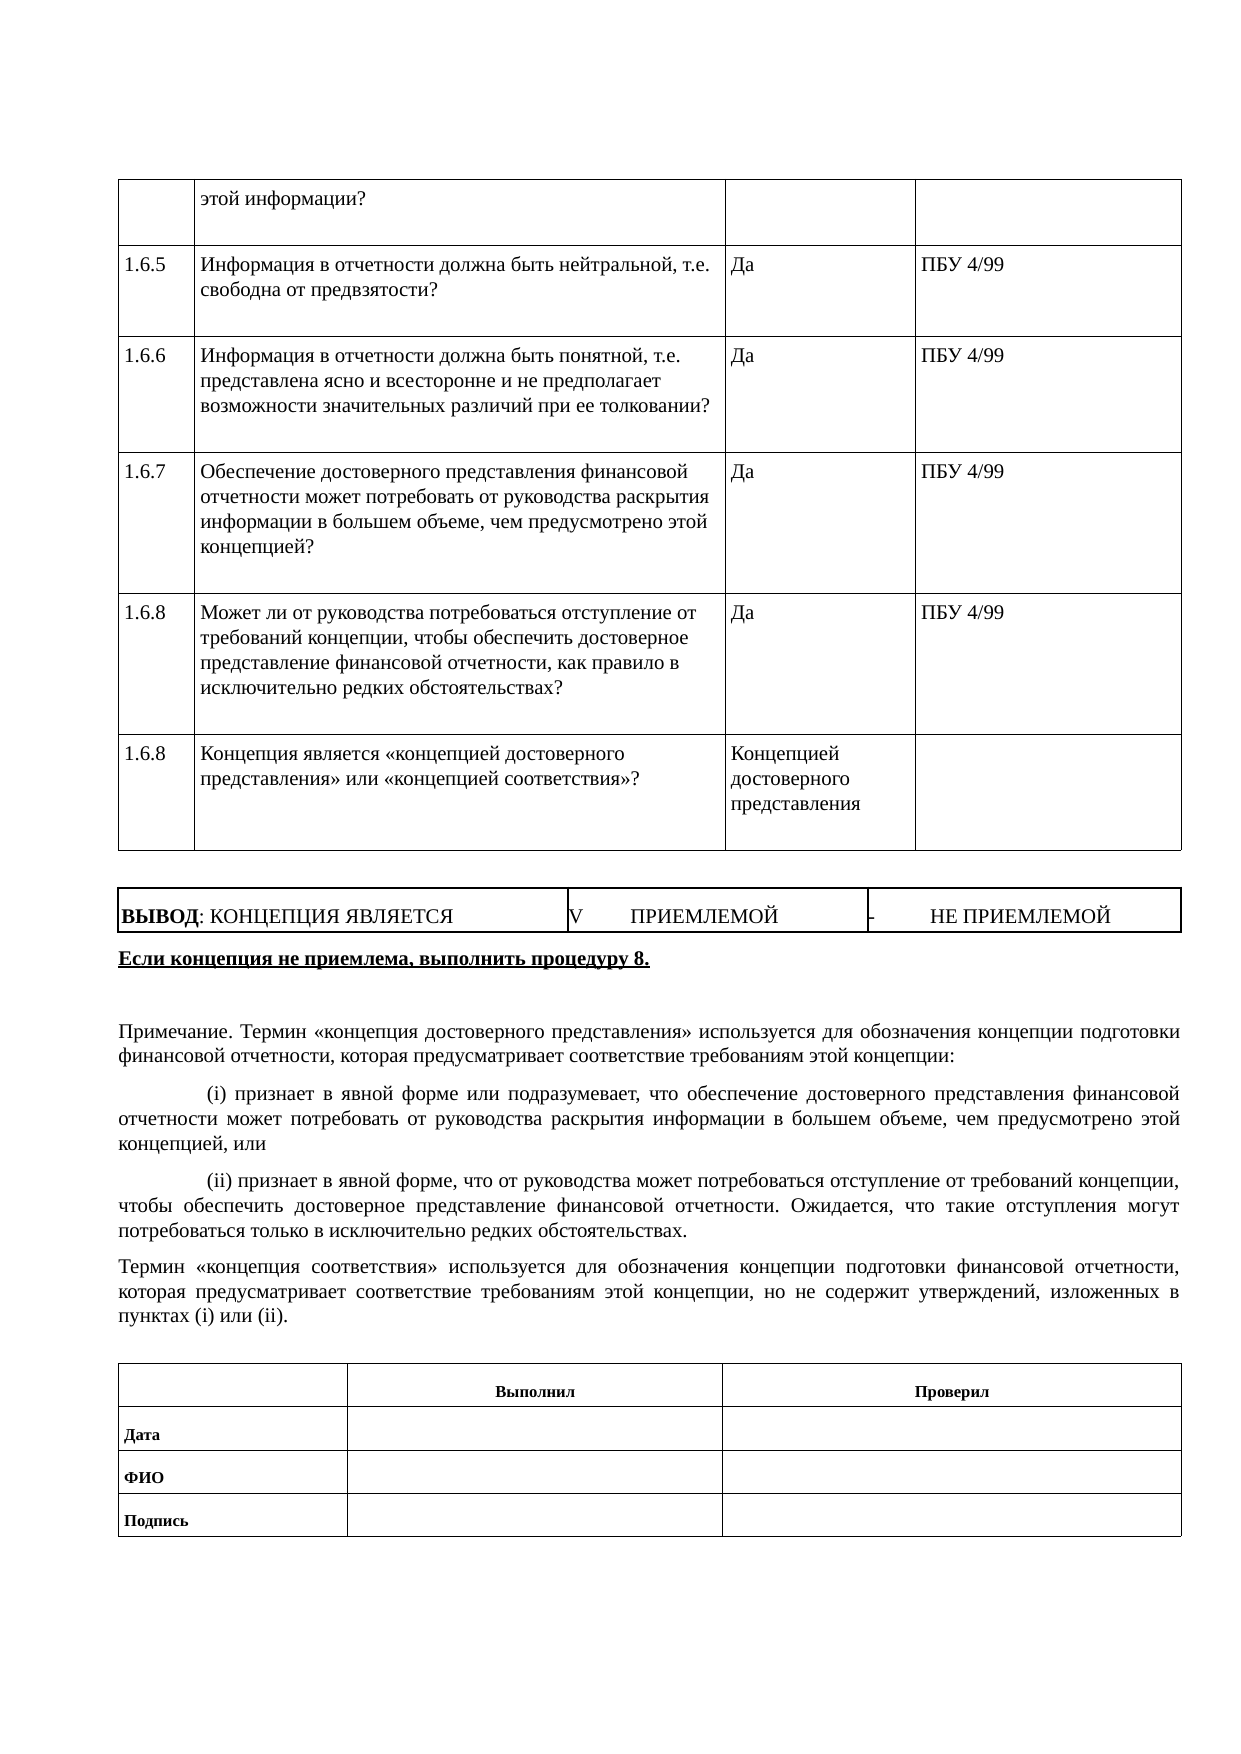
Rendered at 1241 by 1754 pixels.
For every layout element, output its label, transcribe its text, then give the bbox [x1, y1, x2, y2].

text (i) признает в явной форме или подразумевает, что обеспечение достоверного представления финансовой отчетности может потребовать от руководства раскрытия информации в большем объеме, чем предусмотрено этой концепцией, или [118, 1079, 1181, 1154]
table_header Выполнил [348, 1364, 722, 1406]
table_cell [723, 1494, 1181, 1536]
table_cell [119, 180, 194, 245]
table_cell Информация в отчетности должна быть нейтральной, т.е. свободна от предвзятости? [195, 246, 725, 336]
table_cell ПБУ 4/99 [916, 337, 1181, 452]
table_cell [348, 1407, 722, 1450]
table_cell ФИО [119, 1451, 347, 1493]
text Термин «концепция соответствия» используется для обозначения концепции подготовки финансовой отчетности, которая предусматривает соответствие требованиям этой концепции, но не содержит утверждений, изложенных в пунктах (i) или (ii). [118, 1254, 1181, 1327]
table_cell Да [726, 594, 915, 734]
table_cell [726, 180, 915, 245]
table_header ПРИЕМЛЕМОЙ [630, 889, 867, 931]
table_cell 1.6.8 [119, 594, 194, 734]
table_cell 1.6.5 [119, 246, 194, 336]
table_cell ПБУ 4/99 [916, 246, 1181, 336]
table_cell [723, 1407, 1181, 1450]
table_header НЕ ПРИЕМЛЕМОЙ [930, 889, 1180, 931]
table_header V [569, 889, 630, 931]
text Примечание. Термин «концепция достоверного представления» используется для обозначения концепции подготовки финансовой отчетности, которая предусматривает соответствие требованиям этой концепции: [118, 1019, 1181, 1067]
table_cell [723, 1451, 1181, 1493]
table_cell Может ли от руководства потребоваться отступление от требований концепции, чтобы обеспечить достоверное представление финансовой отчетности, как правило в исключительно редких обстоятельствах? [195, 594, 725, 734]
table_cell Да [726, 337, 915, 452]
table_cell [916, 735, 1181, 850]
table_cell 1.6.8 [119, 735, 194, 850]
table_cell Концепцией достоверного представления [726, 735, 915, 850]
table_cell Обеспечение достоверного представления финансовой отчетности может потребовать от руководства раскрытия информации в большем объеме, чем предусмотрено этой концепцией? [195, 453, 725, 593]
table_header ВЫВОД: КОНЦЕПЦИЯ ЯВЛЯЕТСЯ [119, 889, 567, 931]
text Если концепция не приемлема, выполнить процедуру 8. [118, 946, 1181, 970]
table_cell Да [726, 246, 915, 336]
table_cell Да [726, 453, 915, 593]
table_cell ПБУ 4/99 [916, 594, 1181, 734]
table_cell [348, 1494, 722, 1536]
table_cell 1.6.7 [119, 453, 194, 593]
table_cell ПБУ 4/99 [916, 453, 1181, 593]
table_cell Концепция является «концепцией достоверного представления» или «концепцией соответствия»? [195, 735, 725, 850]
table_header Проверил [723, 1364, 1181, 1406]
table_cell [348, 1451, 722, 1493]
table_cell этой информации? [195, 180, 725, 245]
table_cell 1.6.6 [119, 337, 194, 452]
table_cell Информация в отчетности должна быть понятной, т.е. представлена ясно и всесторонне и не предполагает возможности значительных различий при ее толковании? [195, 337, 725, 452]
table_cell [916, 180, 1181, 245]
table_header - [869, 889, 930, 931]
table_cell Подпись [119, 1494, 347, 1536]
table_header [119, 1364, 347, 1406]
table_cell Дата [119, 1407, 347, 1450]
text (ii) признает в явной форме, что от руководства может потребоваться отступление от требований концепции, чтобы обеспечить достоверное представление финансовой отчетности. Ожидается, что такие отступления могут потребоваться только в исключительно редких обстоятельствах. [118, 1167, 1181, 1242]
